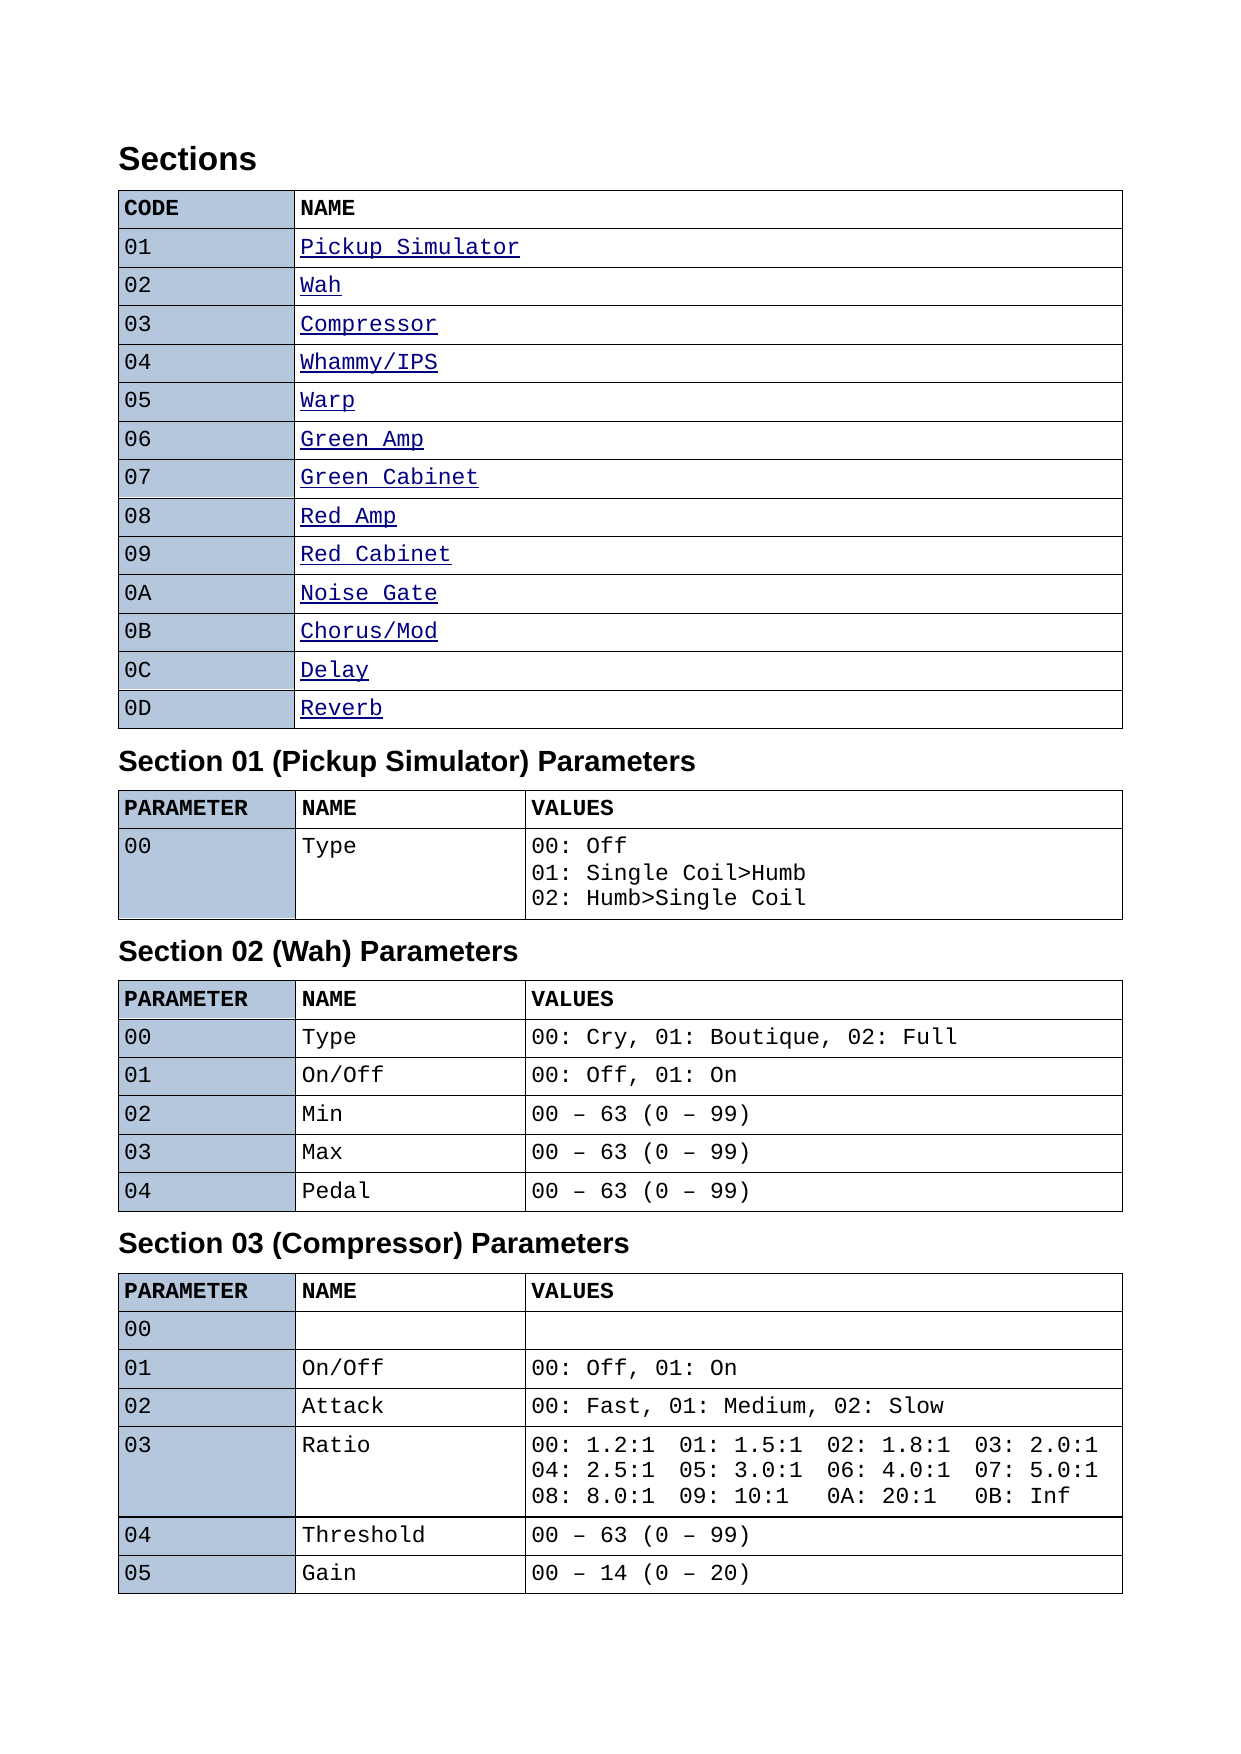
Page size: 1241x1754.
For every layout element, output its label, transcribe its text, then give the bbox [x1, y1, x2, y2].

table_cell 00: Fast, 01: Medium, 02: Slow [526, 1389, 1122, 1426]
table_cell On/Off [296, 1058, 525, 1095]
table_cell 00: Off, 01: On [526, 1058, 1122, 1095]
table_cell 04 [119, 345, 294, 382]
table_cell 05 [119, 383, 294, 421]
table_cell 00: 1.2:1 01: 1.5:1 02: 1.8:1 03: 2.0:1 04: 2.5:1 05: 3.0:1 06: 4.0:1 07: 5.0:1 08: 8.0:1 09: 10:1 0A: 20:1 0B: Inf [526, 1427, 1122, 1516]
table_header NAME [296, 1274, 525, 1311]
table_cell Pedal [296, 1173, 525, 1211]
table_cell 03 [119, 306, 294, 344]
table_cell 03 [119, 1427, 295, 1516]
table_cell 09 [119, 537, 294, 574]
table_cell Red Cabinet [295, 537, 1122, 574]
table_cell 00 – 63 (0 – 99) [526, 1135, 1122, 1172]
table_cell Max [296, 1135, 525, 1172]
table_cell 00: Off 01: Single Coil>Humb 02: Humb>Single Coil [526, 829, 1122, 918]
table_cell Reverb [295, 691, 1122, 728]
table_cell On/Off [296, 1350, 525, 1388]
subtitle Section 03 (Compressor) Parameters [118, 1226, 1122, 1260]
subtitle Section 02 (Wah) Parameters [118, 934, 1122, 968]
table_cell 0A [119, 575, 294, 613]
table_header CODE [119, 191, 294, 228]
table_header PARAMETER [119, 981, 295, 1018]
table_cell Whammy/IPS [295, 345, 1122, 382]
table_cell [526, 1312, 1122, 1349]
table_cell Green Amp [295, 422, 1122, 459]
table_cell Threshold [296, 1518, 525, 1555]
table_cell Chorus/Mod [295, 614, 1122, 651]
table_cell 04 [119, 1518, 295, 1555]
table_header PARAMETER [119, 1274, 295, 1311]
table_cell Warp [295, 383, 1122, 421]
table_cell 07 [119, 460, 294, 497]
table_cell 01 [119, 1058, 295, 1095]
table_cell 03 [119, 1135, 295, 1172]
table_cell 04 [119, 1173, 295, 1211]
table_cell 00 [119, 1020, 295, 1057]
table_cell Pickup Simulator [295, 229, 1122, 267]
table_cell 00: Off, 01: On [526, 1350, 1122, 1388]
table_cell Red Amp [295, 499, 1122, 536]
table_header NAME [296, 981, 525, 1018]
table_cell Min [296, 1096, 525, 1134]
table_cell 08 [119, 499, 294, 536]
table_cell Wah [295, 268, 1122, 305]
table_cell Compressor [295, 306, 1122, 344]
table_cell 00 – 63 (0 – 99) [526, 1173, 1122, 1211]
table_cell 00 – 63 (0 – 99) [526, 1096, 1122, 1134]
table_cell 0C [119, 652, 294, 689]
table_cell 0D [119, 691, 294, 728]
table_header VALUES [526, 791, 1122, 828]
table_header VALUES [526, 981, 1122, 1018]
table_cell 0B [119, 614, 294, 651]
table_cell 01 [119, 229, 294, 267]
table_cell 02 [119, 268, 294, 305]
table_cell Noise Gate [295, 575, 1122, 613]
table_cell Type [296, 1020, 525, 1057]
table_cell Ratio [296, 1427, 525, 1516]
table_cell 06 [119, 422, 294, 459]
table_header VALUES [526, 1274, 1122, 1311]
table_cell 00 [119, 1312, 295, 1349]
table_cell Delay [295, 652, 1122, 689]
table_header NAME [296, 791, 525, 828]
table_cell 00 [119, 829, 295, 918]
table_cell [296, 1312, 525, 1349]
table_cell 00: Cry, 01: Boutique, 02: Full [526, 1020, 1122, 1057]
table_cell Type [296, 829, 525, 918]
table_cell Green Cabinet [295, 460, 1122, 497]
subtitle Section 01 (Pickup Simulator) Parameters [118, 744, 1122, 777]
table_cell 01 [119, 1350, 295, 1388]
table_cell 00 – 63 (0 – 99) [526, 1518, 1122, 1555]
table_cell Gain [296, 1556, 525, 1593]
table_cell 02 [119, 1096, 295, 1134]
table_cell 02 [119, 1389, 295, 1426]
table_cell 00 – 14 (0 – 20) [526, 1556, 1122, 1593]
table_cell Attack [296, 1389, 525, 1426]
table_header NAME [295, 191, 1122, 228]
subtitle Sections [118, 139, 1122, 177]
table_cell 05 [119, 1556, 295, 1593]
table_header PARAMETER [119, 791, 295, 828]
